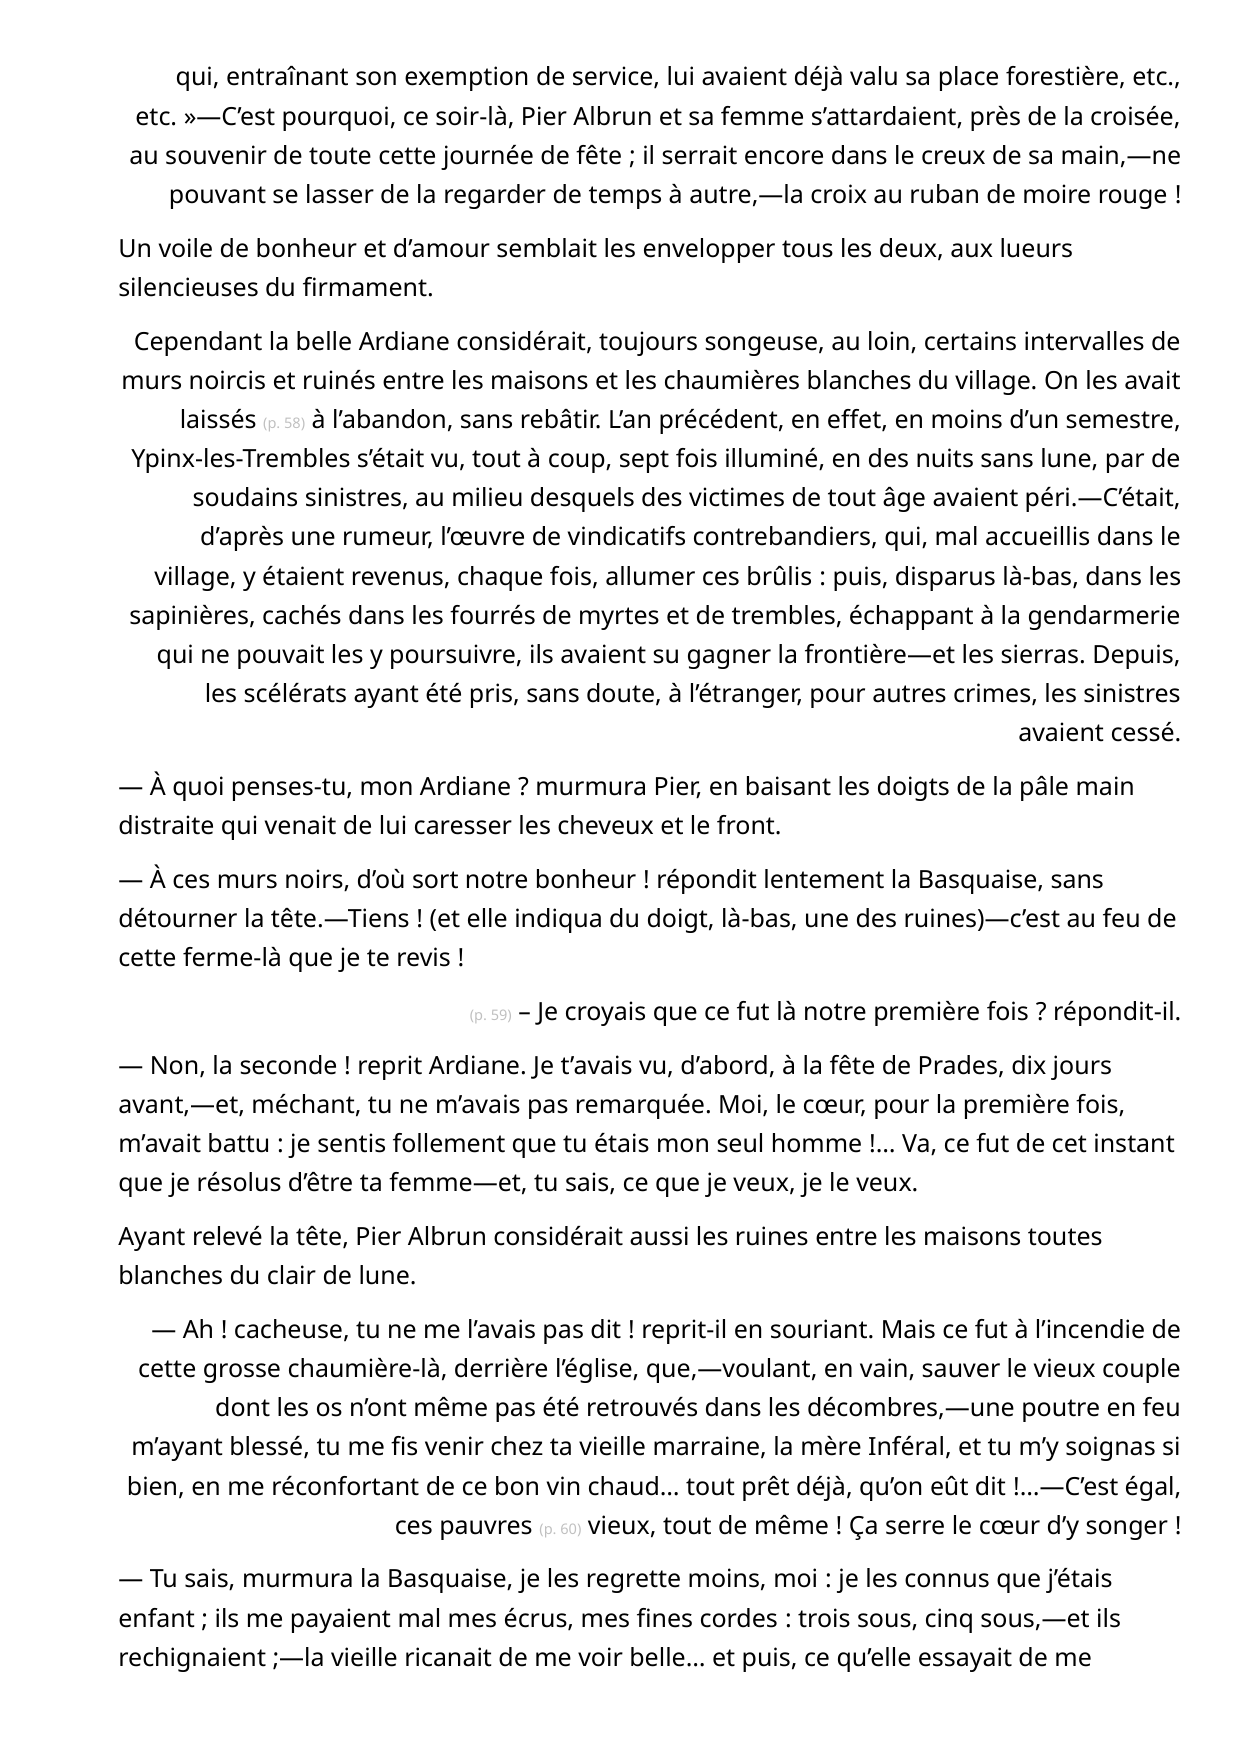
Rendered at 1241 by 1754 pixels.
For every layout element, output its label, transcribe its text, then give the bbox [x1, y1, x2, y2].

text — Ah ! cacheuse, tu ne me l’avais pas dit ! reprit-il en souriant. Mais ce fut à l’incendie de cette grosse chaumière-là, derrière l’église, que,—voulant, en vain, sauver le vieux couple dont les os n’ont même pas été retrouvés dans les décombres,—une poutre en feu m’ayant blessé, tu me fis venir chez ta vieille marraine, la mère Inféral, et tu m’y soignas si bien, en me réconfortant de ce bon vin chaud… tout prêt déjà, qu’on eût dit !…—C’est égal, ces pauvres (p. 60) vieux, tout de même ! Ça serre le cœur d’y songer ! [118, 1312, 1181, 1541]
text Un voile de bonheur et d’amour semblait les envelopper tous les deux, aux lueurs silencieuses du firmament. [118, 230, 1181, 303]
text — À quoi penses-tu, mon Ardiane ? murmura Pier, en baisant les doigts de la pâle main distraite qui venait de lui caresser les cheveux et le front. [118, 769, 1181, 842]
text — Non, la seconde ! reprit Ardiane. Je t’avais vu, d’abord, à la fête de Prades, dix jours avant,—et, méchant, tu ne m’avais pas remarquée. Moi, le cœur, pour la première fois, m’avait battu : je sentis follement que tu étais mon seul homme !… Va, ce fut de cet instant que je résolus d’être ta femme—et, tu sais, ce que je veux, je le veux. [118, 1047, 1181, 1199]
text — Tu sais, murmura la Basquaise, je les regrette moins, moi : je les connus que j’étais enfant ; ils me payaient mal mes écrus, mes fines cordes : trois sous, cinq sous,—et ils rechignaient ;—la vieille ricanait de me voir belle… et puis, ce qu’elle essayait de me [118, 1561, 1181, 1673]
text — À ces murs noirs, d’où sort notre bonheur ! répondit lentement la Basquaise, sans détourner la tête.—Tiens ! (et elle indiqua du doigt, là-bas, une des ruines)—c’est au feu de cette ferme-là que je te revis ! [118, 862, 1181, 974]
text Cependant la belle Ardiane considérait, toujours songeuse, au loin, certains intervalles de murs noircis et ruinés entre les maisons et les chaumières blanches du village. On les avait laissés (p. 58) à l’abandon, sans rebâtir. L’an précédent, en effet, en moins d’un semestre, Ypinx-les-Trembles s’était vu, tout à coup, sept fois illuminé, en des nuits sans lune, par de soudains sinistres, au milieu desquels des victimes de tout âge avaient péri.—C’était, d’après une rumeur, l’œuvre de vindicatifs contrebandiers, qui, mal accueillis dans le village, y étaient revenus, chaque fois, allumer ces brûlis : puis, disparus là-bas, dans les sapinières, cachés dans les fourrés de myrtes et de trembles, échappant à la gendarmerie qui ne pouvait les y poursuivre, ils avaient su gagner la frontière—et les sierras. Depuis, les scélérats ayant été pris, sans doute, à l’étranger, pour autres crimes, les sinistres avaient cessé. [118, 323, 1181, 749]
text Ayant relevé la tête, Pier Albrun considérait aussi les ruines entre les maisons toutes blanches du clair de lune. [118, 1219, 1181, 1292]
text (p. 59) – Je croyais que ce fut là notre première fois ? répondit-il. [118, 994, 1181, 1028]
text qui, entraînant son exemption de service, lui avaient déjà valu sa place forestière, etc., etc. »—C’est pourquoi, ce soir-là, Pier Albrun et sa femme s’attardaient, près de la croisée, au souvenir de toute cette journée de fête ; il serrait encore dans le creux de sa main,—ne pouvant se lasser de la regarder de temps à autre,—la croix au ruban de moire rouge ! [118, 59, 1181, 211]
